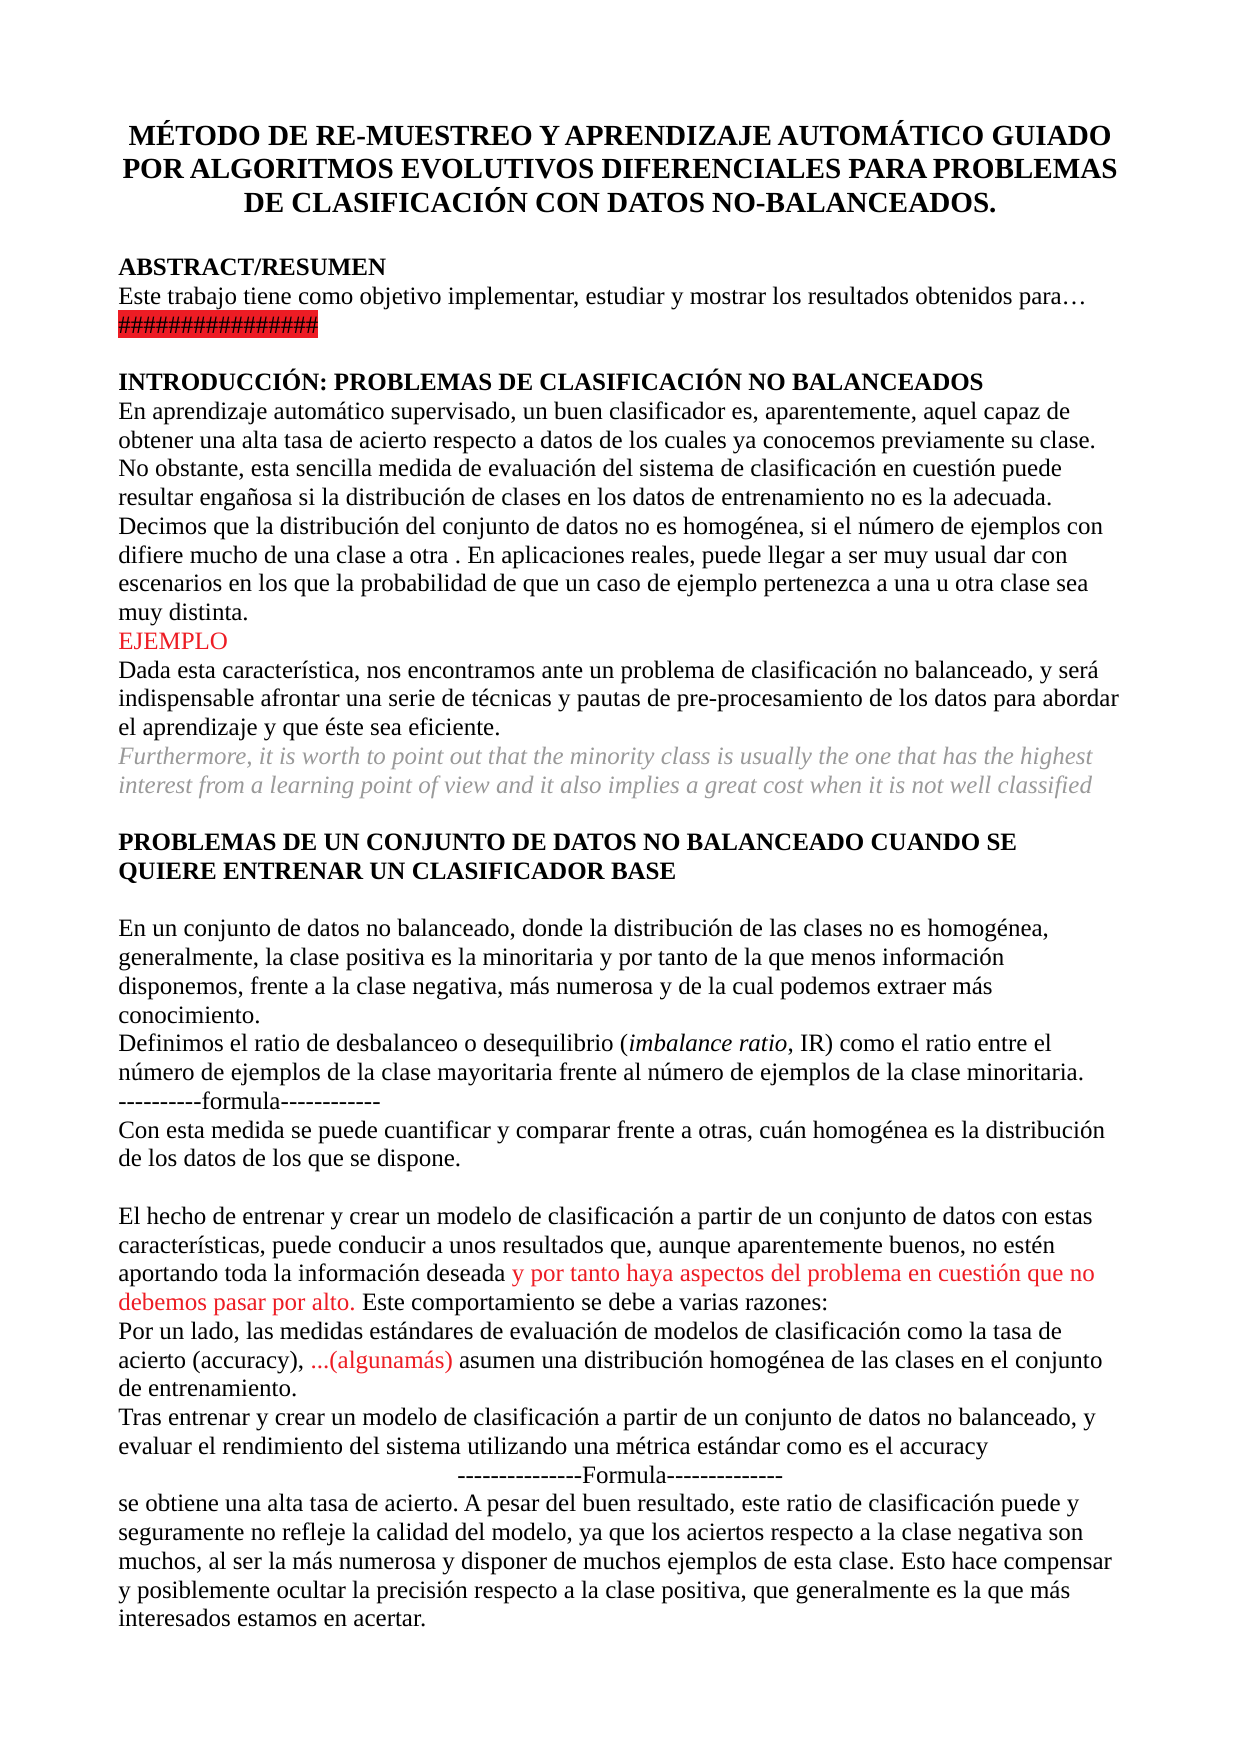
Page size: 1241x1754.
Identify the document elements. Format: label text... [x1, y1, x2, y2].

text ################ [118, 310, 1122, 338]
text Tras entrenar y crear un modelo de clasificación a partir de un conjunto de datos no balanceado, y evaluar el rendimiento del sistema utilizando una métrica estándar como es el accuracy [118, 1402, 1122, 1460]
text Este trabajo tiene como objetivo implementar, estudiar y mostrar los resultados obtenidos para… [118, 281, 1122, 310]
text EJEMPLO [118, 626, 1122, 655]
text MÉTODO DE RE-MUESTREO Y APRENDIZAJE AUTOMÁTICO GUIADO POR ALGORITMOS EVOLUTIVOS DIFERENCIALES PARA PROBLEMAS DE CLASIFICACIÓN CON DATOS NO-BALANCEADOS. [118, 118, 1122, 219]
text Por un lado, las medidas estándares de evaluación de modelos de clasificación como la tasa de acierto (accuracy), ...(algunamás) asumen una distribución homogénea de las clases en el conjunto de entrenamiento. [118, 1316, 1122, 1402]
text ----------formula------------ [118, 1086, 1122, 1115]
text El hecho de entrenar y crear un modelo de clasificación a partir de un conjunto de datos con estas características, puede conducir a unos resultados que, aunque aparentemente buenos, no estén aportando toda la información deseada y por tanto haya aspectos del problema en cuestión que no debemos pasar por alto. Este comportamiento se debe a varias razones: [118, 1201, 1122, 1316]
text En aprendizaje automático supervisado, un buen clasificador es, aparentemente, aquel capaz de obtener una alta tasa de acierto respecto a datos de los cuales ya conocemos previamente su clase. [118, 396, 1122, 453]
text ---------------Formula-------------- [118, 1460, 1122, 1488]
text se obtiene una alta tasa de acierto. A pesar del buen resultado, este ratio de clasificación puede y seguramente no refleje la calidad del modelo, ya que los aciertos respecto a la clase negativa son muchos, al ser la más numerosa y disponer de muchos ejemplos de esta clase. Esto hace compensar y posiblemente ocultar la precisión respecto a la clase positiva, que generalmente es la que más interesados estamos en acertar. [118, 1488, 1122, 1632]
text INTRODUCCIÓN: PROBLEMAS DE CLASIFICACIÓN NO BALANCEADOS [118, 367, 1122, 396]
text ABSTRACT/RESUMEN [118, 252, 1122, 281]
text Furthermore, it is worth to point out that the minority class is usually the one that has the highest interest from a learning point of view and it also implies a great cost when it is not well classified [118, 741, 1122, 798]
text Definimos el ratio de desbalanceo o desequilibrio (imbalance ratio, IR) como el ratio entre el número de ejemplos de la clase mayoritaria frente al número de ejemplos de la clase minoritaria. [118, 1028, 1122, 1086]
text En un conjunto de datos no balanceado, donde la distribución de las clases no es homogénea, generalmente, la clase positiva es la minoritaria y por tanto de la que menos información disponemos, frente a la clase negativa, más numerosa y de la cual podemos extraer más conocimiento. [118, 913, 1122, 1028]
text No obstante, esta sencilla medida de evaluación del sistema de clasificación en cuestión puede resultar engañosa si la distribución de clases en los datos de entrenamiento no es la adecuada. Decimos que la distribución del conjunto de datos no es homogénea, si el número de ejemplos con difiere mucho de una clase a otra . En aplicaciones reales, puede llegar a ser muy usual dar con escenarios en los que la probabilidad de que un caso de ejemplo pertenezca a una u otra clase sea muy distinta. [118, 453, 1122, 626]
text Con esta medida se puede cuantificar y comparar frente a otras, cuán homogénea es la distribución de los datos de los que se dispone. [118, 1115, 1122, 1172]
text Dada esta característica, nos encontramos ante un problema de clasificación no balanceado, y será indispensable afrontar una serie de técnicas y pautas de pre-procesamiento de los datos para abordar el aprendizaje y que éste sea eficiente. [118, 655, 1122, 741]
text PROBLEMAS DE UN CONJUNTO DE DATOS NO BALANCEADO CUANDO SE QUIERE ENTRENAR UN CLASIFICADOR BASE [118, 827, 1122, 885]
